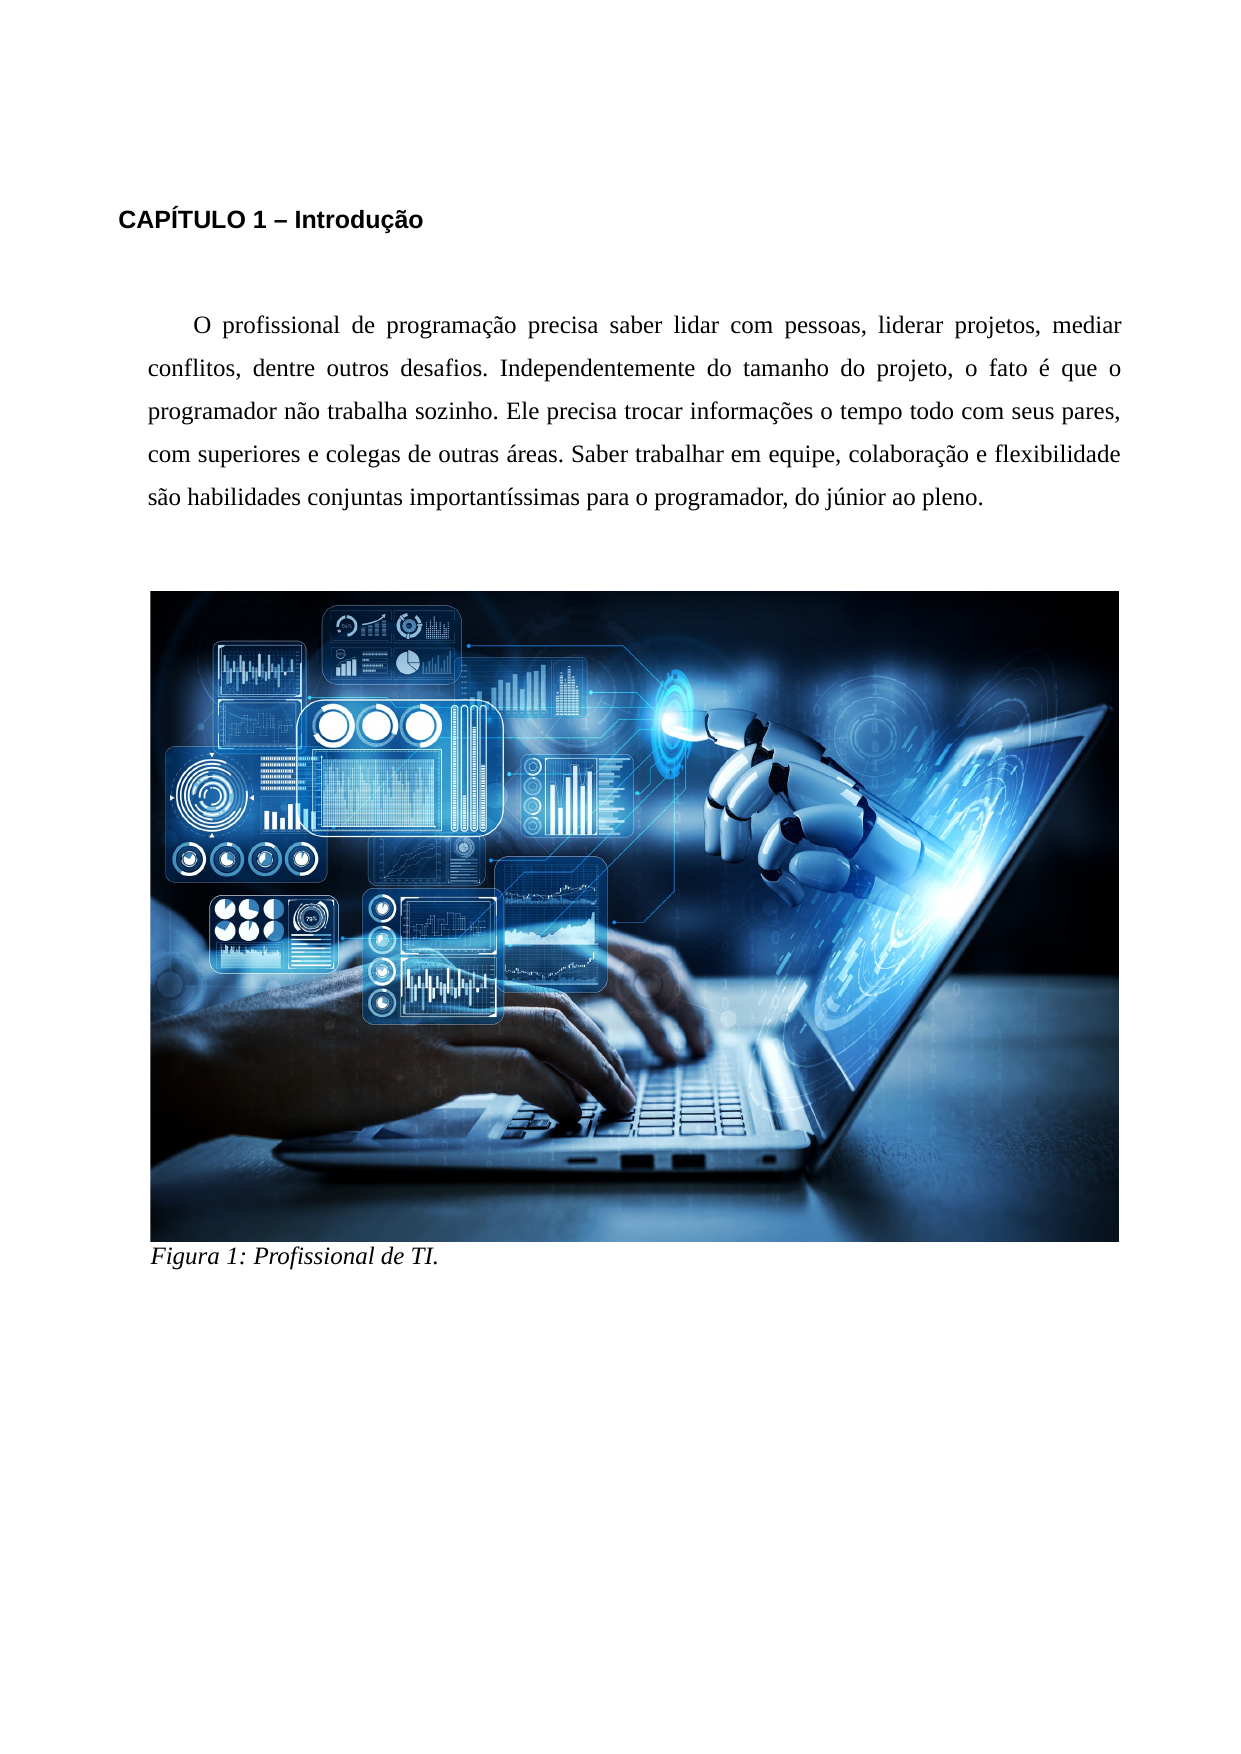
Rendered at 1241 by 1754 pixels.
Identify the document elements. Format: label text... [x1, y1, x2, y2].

text O profissional de programação precisa saber lidar com pessoas, liderar projetos, mediar conflitos, dentre outros desafios. Independentemente do tamanho do projeto, o fato é que o programador não trabalha sozinho. Ele precisa trocar informações o tempo todo com seus pares, com superiores e colegas de outras áreas. Saber trabalhar em equipe, colaboração e flexibilidade são habilidades conjuntas importantíssimas para o programador, do júnior ao pleno. [148, 310, 1122, 511]
subtitle CAPÍTULO 1 – Introdução [118, 205, 1122, 272]
picture [150, 591, 1119, 1242]
text Figura 1: Profissional de TI. [150, 1242, 1119, 1270]
